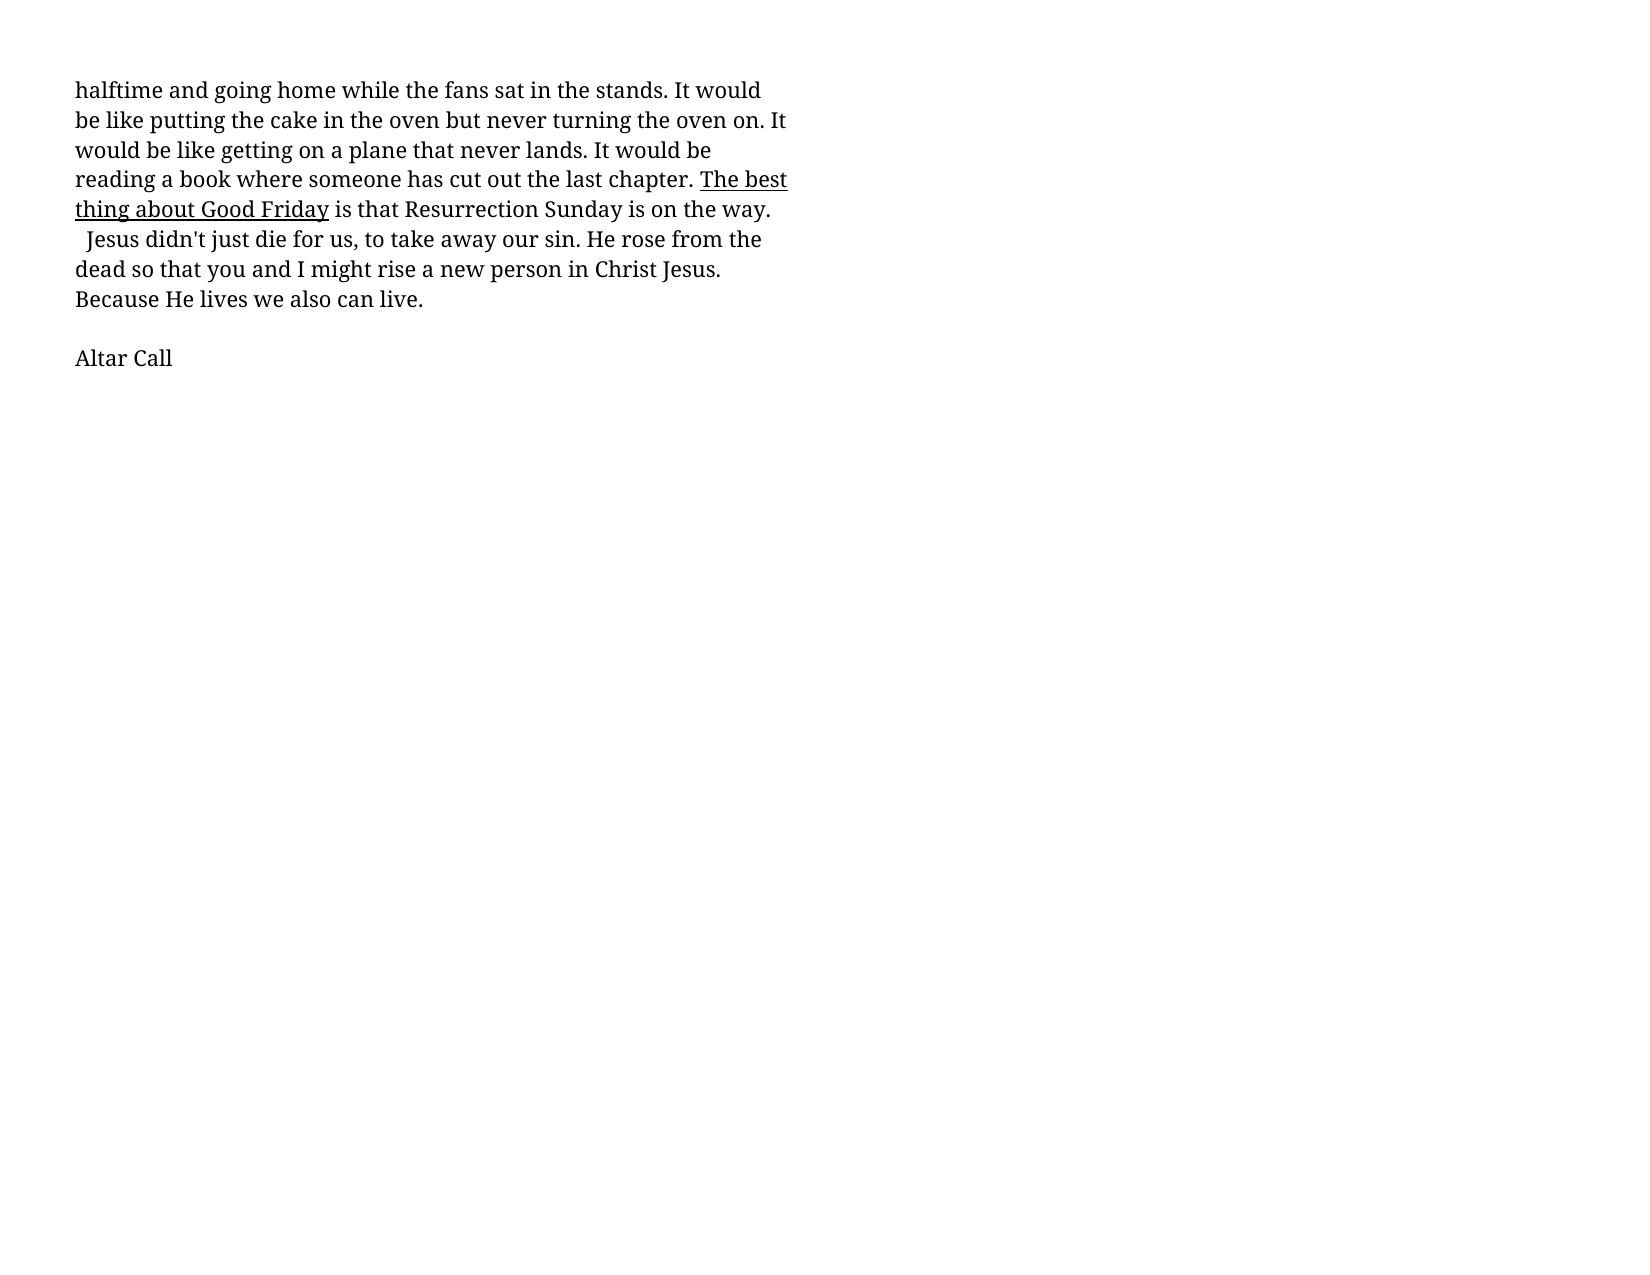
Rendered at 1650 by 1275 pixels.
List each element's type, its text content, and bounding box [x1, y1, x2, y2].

text Jesus didn't just die for us, to take away our sin. He rose from the dead so that you and I might rise a new person in Christ Jesus. Because He lives we also can live. [75, 224, 787, 313]
text halftime and going home while the fans sat in the stands. It would be like putting the cake in the oven but never turning the oven on. It would be like getting on a plane that never lands. It would be reading a book where someone has cut out the last chapter. The best thing about Good Friday is that Resurrection Sunday is on the way. [75, 75, 787, 224]
text Altar Call [75, 343, 787, 373]
